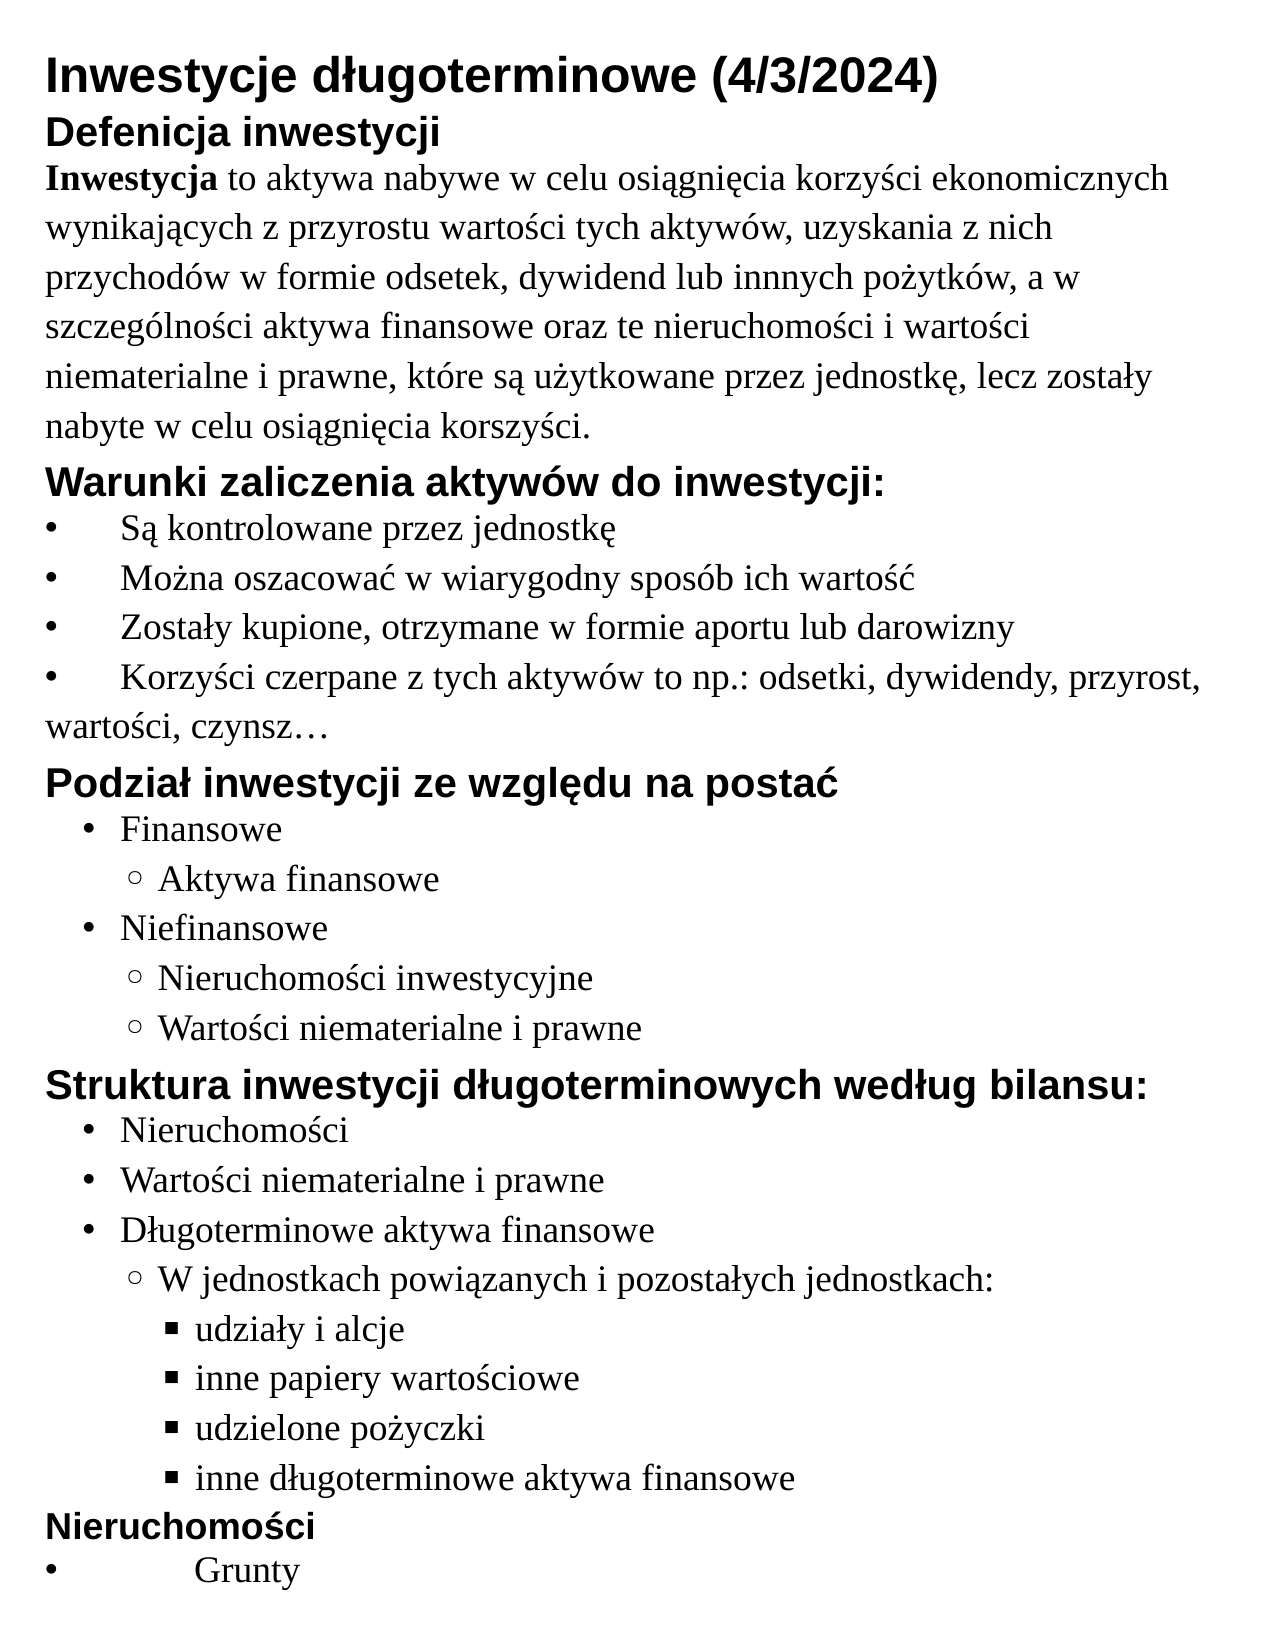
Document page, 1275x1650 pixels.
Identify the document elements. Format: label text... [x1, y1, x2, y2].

list udziały i alcje [157, 1306, 1230, 1349]
list Korzyści czerpane z tych aktywów to np.: odsetki, dywidendy, przyrost, wartości, czynsz… [45, 654, 1230, 747]
list Wartości niematerialne i prawne [82, 1157, 1230, 1201]
subtitle Struktura inwestycji długoterminowych według bilansu: [45, 1060, 1230, 1108]
list W jednostkach powiązanych i pozostałych jednostkach: [120, 1257, 1230, 1300]
subtitle Nieruchomości [45, 1504, 1230, 1548]
subtitle Inwestycje długoterminowe (4/3/2024) [45, 45, 1230, 102]
list Grunty [45, 1548, 1230, 1591]
list Aktywa finansowe [120, 856, 1230, 899]
list Niefinansowe [82, 906, 1230, 949]
subtitle Defenicja inwestycji [45, 107, 1230, 155]
list Finansowe [82, 807, 1230, 850]
list Nieruchomości [82, 1108, 1230, 1151]
list udzielone pożyczki [157, 1405, 1230, 1448]
list Można oszacować w wiarygodny sposób ich wartość [45, 555, 1230, 598]
list Wartości niematerialne i prawne [120, 1005, 1230, 1048]
subtitle Warunki zaliczenia aktywów do inwestycji: [45, 457, 1230, 505]
list inne długoterminowe aktywa finansowe [157, 1455, 1230, 1498]
list Są kontrolowane przez jednostkę [45, 505, 1230, 548]
list inne papiery wartościowe [157, 1356, 1230, 1399]
list Nieruchomości inwestycyjne [120, 955, 1230, 998]
list Zostały kupione, otrzymane w formie aportu lub darowizny [45, 604, 1230, 648]
text Inwestycja to aktywa nabywe w celu osiągnięcia korzyści ekonomicznych wynikających z przyrostu wartości tych aktywów, uzyskania z nich przychodów w formie odsetek, dywidend lub innnych pożytków, a w szczególności aktywa finansowe oraz te nieruchomości i wartości niematerialne i prawne, które są użytkowane przez jednostkę, lecz zostały nabyte w celu osiągnięcia korszyści. [45, 155, 1230, 446]
subtitle Podział inwestycji ze względu na postać [45, 759, 1230, 807]
list Długoterminowe aktywa finansowe [82, 1207, 1230, 1250]
